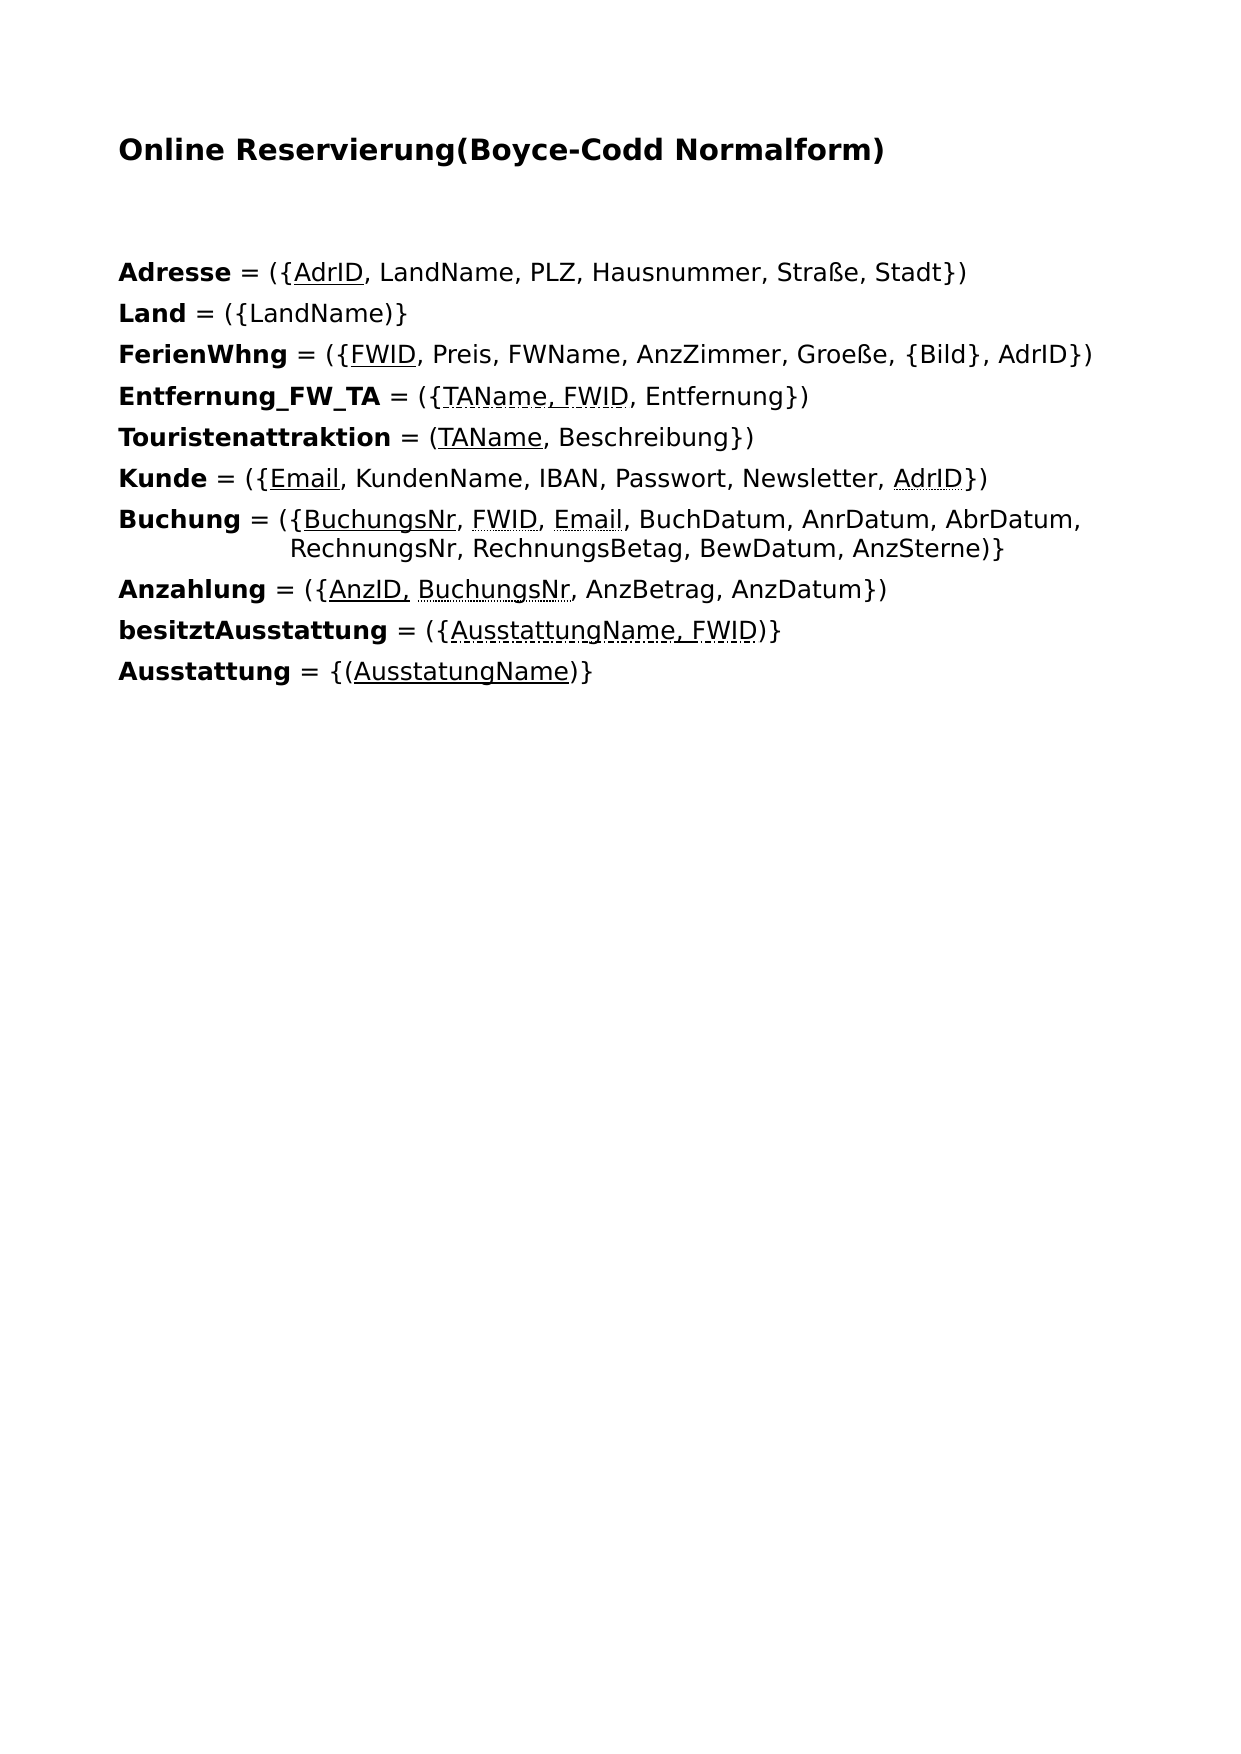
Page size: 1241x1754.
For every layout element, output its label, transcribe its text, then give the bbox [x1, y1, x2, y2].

text Buchung = ({BuchungsNr, FWID, Email, BuchDatum, AnrDatum, AbrDatum, RechnungsNr, RechnungsBetag, BewDatum, AnzSterne)} [118, 505, 1122, 563]
text FerienWhng = ({FWID, Preis, FWName, AnzZimmer, Groeße, {Bild}, AdrID}) [118, 341, 1122, 370]
text Entfernung_FW_TA = ({TAName, FWID, Entfernung}) [118, 382, 1122, 411]
text Touristenattraktion = (TAName, Beschreibung}) [118, 423, 1122, 452]
text Kunde = ({Email, KundenName, IBAN, Passwort, Newsletter, AdrID}) [118, 464, 1122, 493]
text Anzahlung = ({AnzID, BuchungsNr, AnzBetrag, AnzDatum}) [118, 575, 1122, 604]
text Land = ({LandName)} [118, 300, 1122, 329]
subtitle Online Reservierung(Boyce-Codd Normalform) [118, 133, 1122, 167]
text besitztAusstattung = ({AusstattungName, FWID)} [118, 616, 1122, 645]
text Ausstattung = {(AusstatungName)} [118, 657, 1122, 686]
text Adresse = ({AdrID, LandName, PLZ, Hausnummer, Straße, Stadt}) [118, 259, 1122, 288]
